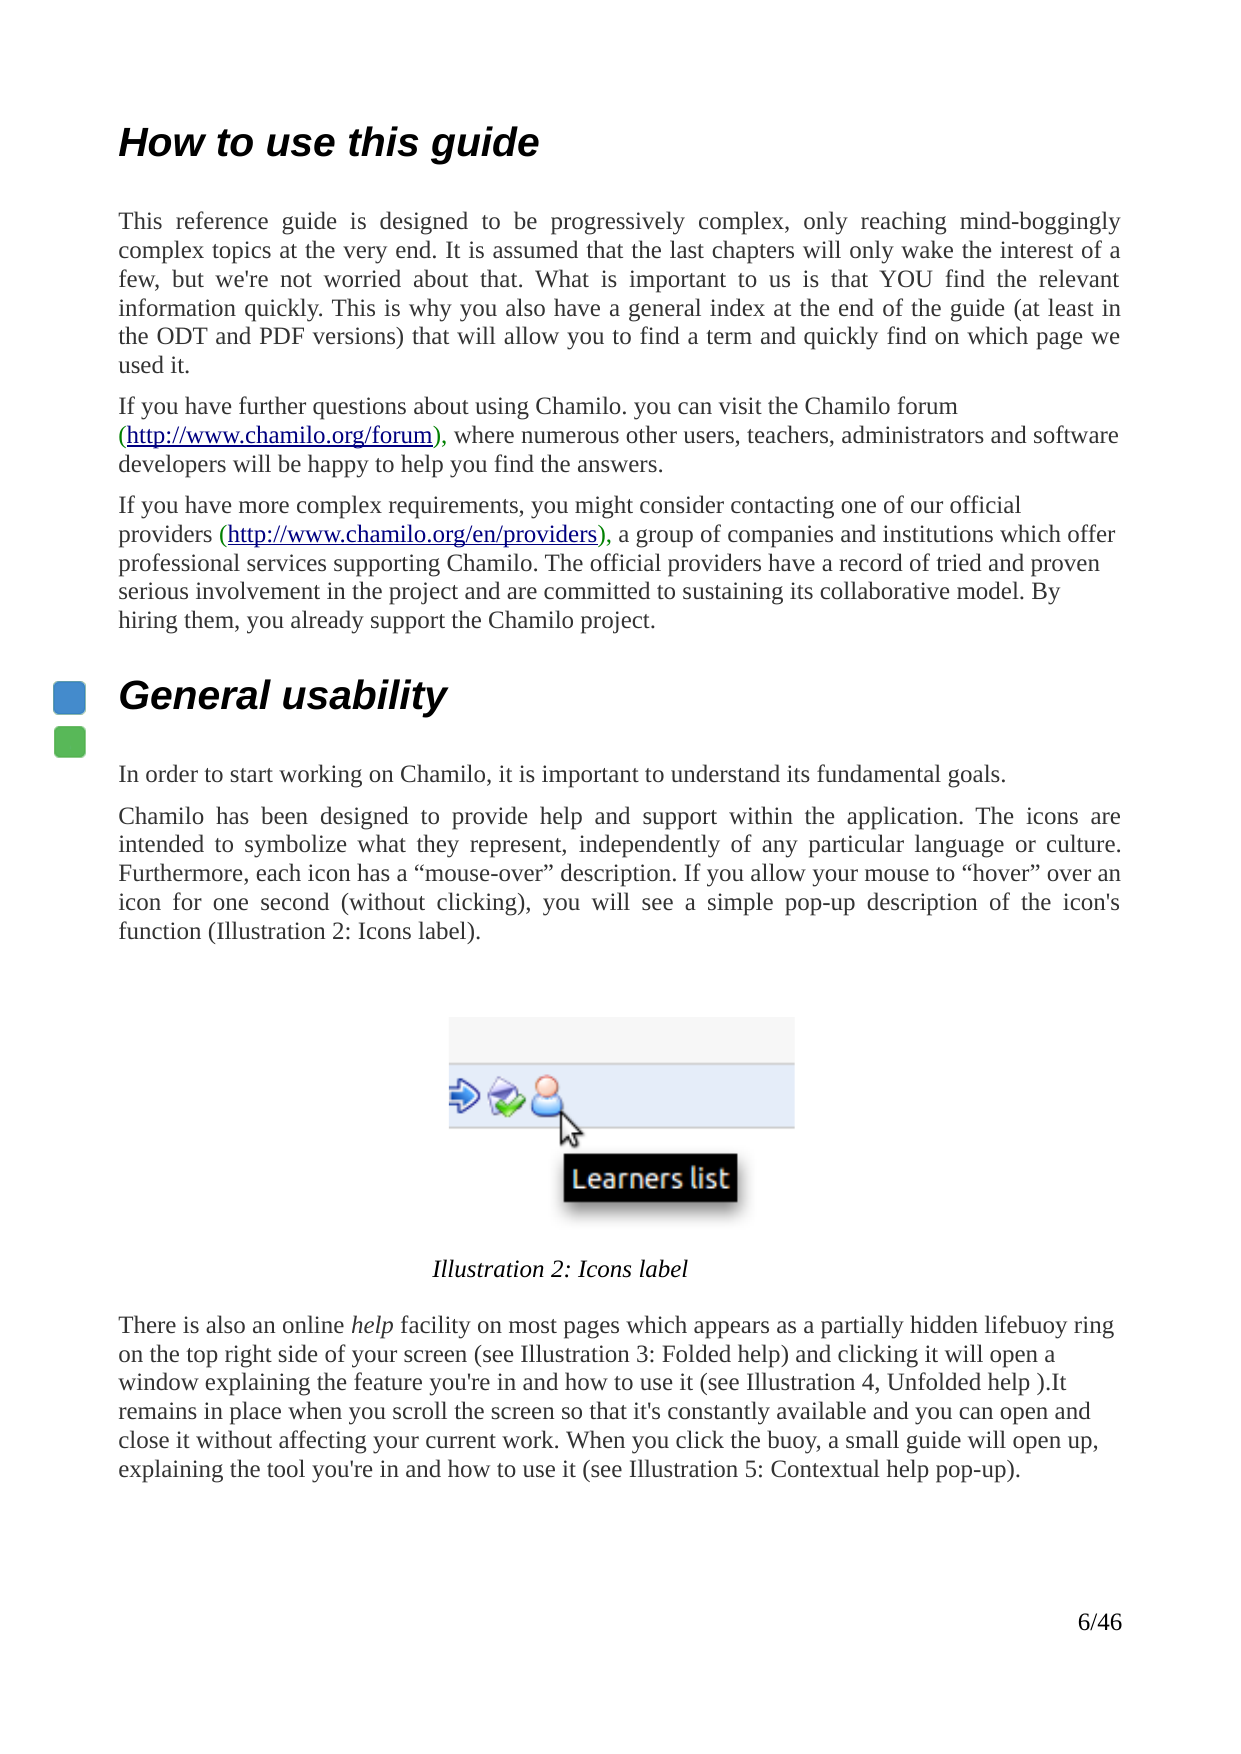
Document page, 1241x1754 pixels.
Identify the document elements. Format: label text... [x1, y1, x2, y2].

text Illustration 2: Icons label [432, 1254, 808, 1279]
text Chamilo has been designed to provide help and support within the application. The icons are intended to symbolize what they represent, independently of any particular language or culture. Furthermore, each icon has a “mouse-over” description. If you allow your mouse to “hover” over an icon for one second (without clicking), you will see a simple pop-up description of the icon's function (Illustration 2: Icons label). [118, 801, 1122, 944]
text This reference guide is designed to be progressively complex, only reaching mind-boggingly complex topics at the very end. It is assumed that the last chapters will only wake the interest of a few, but we're not worried about that. What is important to us is that YOU find the relevant information quickly. This is why you also have a general index at the end of the guide (at least in the ODT and PDF versions) that will allow you to find a term and quickly find on which page we used it. [118, 206, 1122, 379]
picture [448, 1017, 795, 1245]
subtitle General usability [118, 671, 1122, 718]
text If you have more complex requirements, you might consider contacting one of our official providers (http://www.chamilo.org/en/providers), a group of companies and institutions which offer professional services supporting Chamilo. The official providers have a record of tried and proven serious involvement in the project and are committed to sustaining its collaborative model. By hiring them, you already support the Chamilo project. [118, 490, 1122, 634]
subtitle How to use this guide [118, 118, 1122, 165]
text In order to start working on Chamilo, it is important to understand its fundamental goals. [118, 759, 1122, 788]
picture [53, 725, 87, 759]
picture [52, 681, 87, 716]
text If you have further questions about using Chamilo. you can visit the Chamilo forum (http://www.chamilo.org/forum), where numerous other users, teachers, administrators and software developers will be happy to help you find the answers. [118, 391, 1122, 478]
text There is also an online help facility on most pages which appears as a partially hidden lifebuoy ring on the top right side of your screen (see Illustration 3: Folded help) and clicking it will open a window explaining the feature you're in and how to use it (see Illustration 4, Unfolded help ).It remains in place when you scroll the screen so that it's constantly available and you can open and close it without affecting your current work. When you click the buoy, a small guide will open up, explaining the tool you're in and how to use it (see Illustration 5: Contextual help pop-up). [118, 1310, 1122, 1482]
